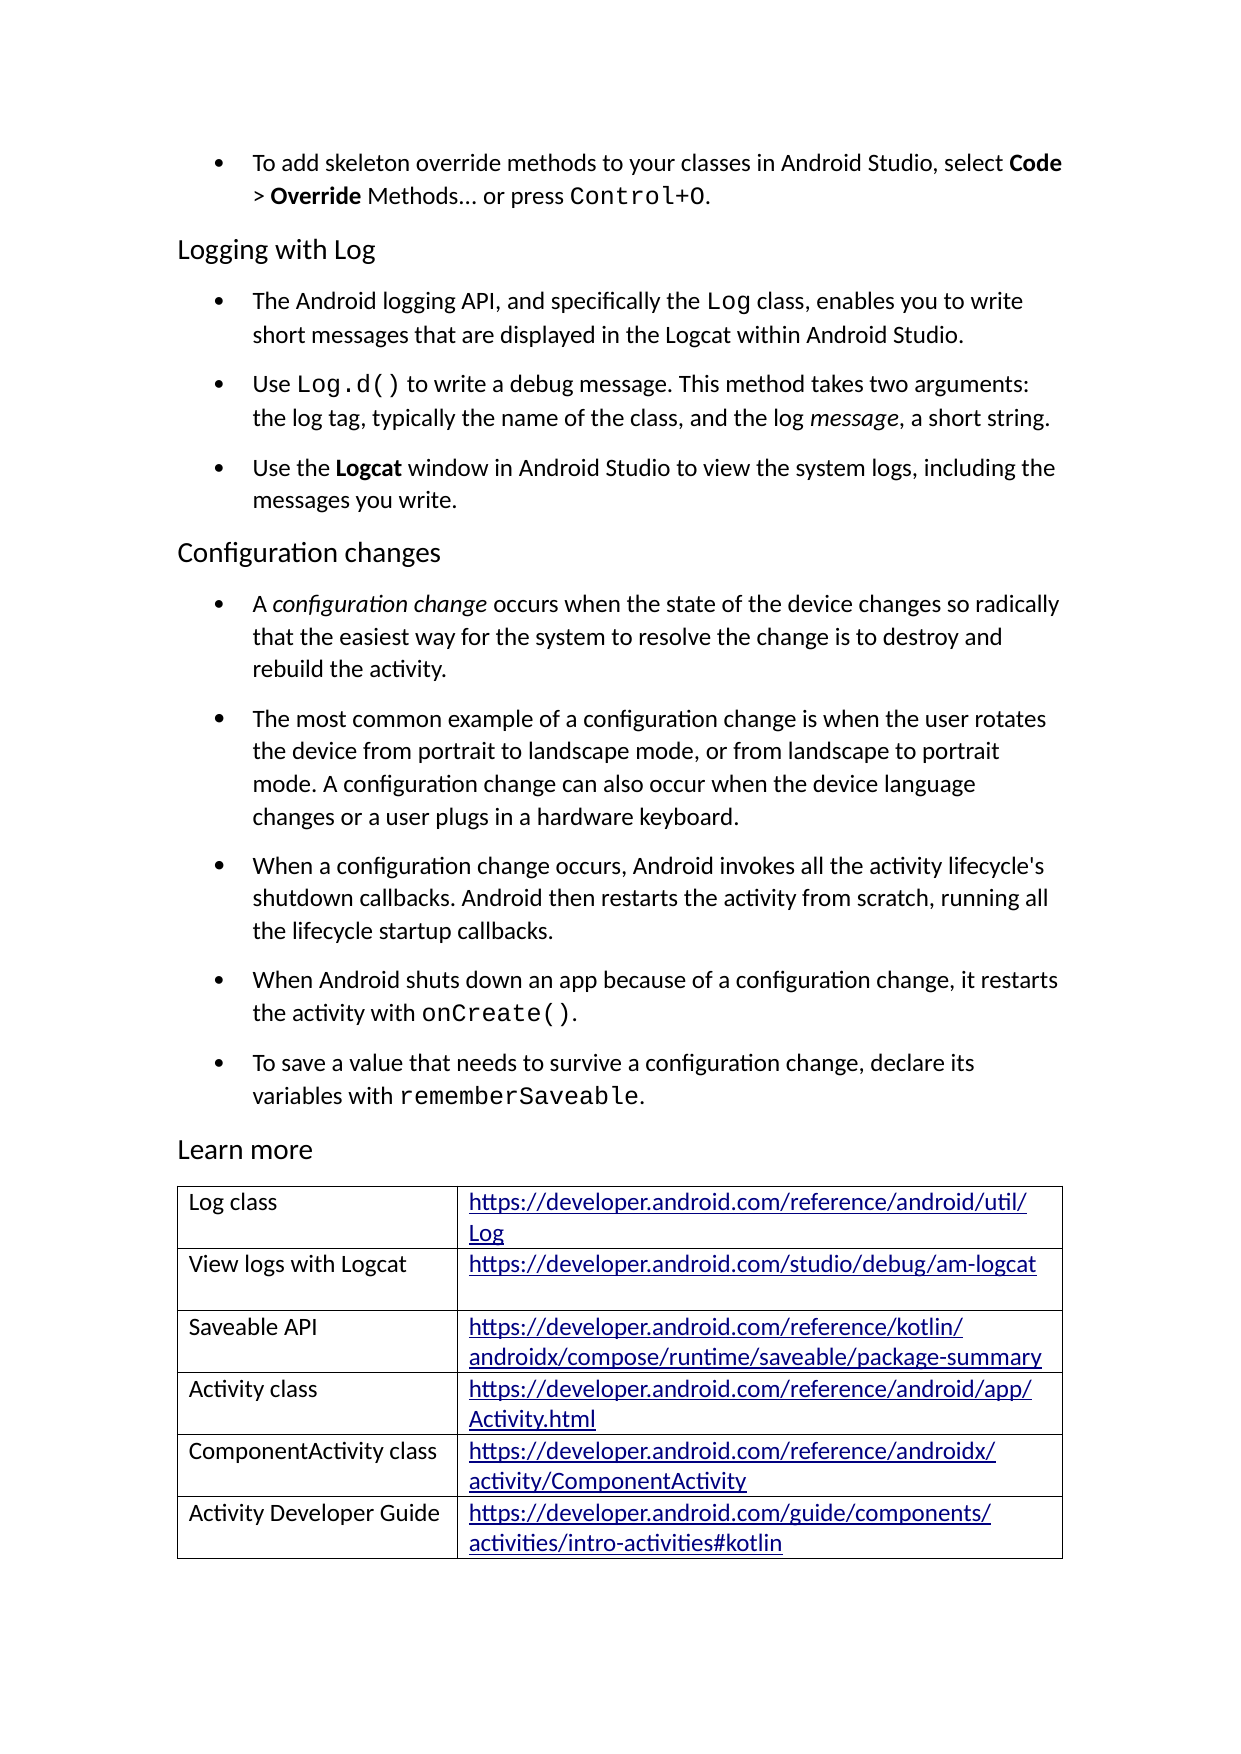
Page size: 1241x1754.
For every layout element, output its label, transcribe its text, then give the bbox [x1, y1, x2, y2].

table_cell Activity class [178, 1373, 457, 1434]
table_cell https://developer.android.com/guide/components/activities/intro-activities#kotlin [458, 1497, 1062, 1558]
list The most common example of a configuration change is when the user rotates the device from portrait to landscape mode, or from landscape to portrait mode. A configuration change can also occur when the device language changes or a user plugs in a hardware keyboard. [215, 703, 1063, 831]
list When Android shuts down an app because of a configuration change, it restarts the activity with onCreate(). [215, 964, 1063, 1029]
text Learn more [177, 1131, 1063, 1166]
list When a configuration change occurs, Android invokes all the activity lifecycle's shutdown callbacks. Android then restarts the activity from scratch, running all the lifecycle startup callbacks. [215, 850, 1063, 946]
list The Android logging API, and specifically the Log class, enables you to write short messages that are displayed in the Logcat within Android Studio. [215, 286, 1063, 350]
table_cell View logs with Logcat [178, 1249, 457, 1310]
list Use the Logcat window in Android Studio to view the system logs, including the messages you write. [215, 452, 1063, 515]
text Logging with Log [177, 231, 1063, 266]
table_header Log class [178, 1187, 457, 1248]
table_cell https://developer.android.com/reference/androidx/activity/ComponentActivity [458, 1435, 1062, 1496]
list To add skeleton override methods to your classes in Android Studio, select Code > Override Methods... or press Control+O. [215, 148, 1063, 212]
table_cell ComponentActivity class [178, 1435, 457, 1496]
table_cell Activity Developer Guide [178, 1497, 457, 1558]
text Configuration changes [177, 534, 1063, 569]
table_cell https://developer.android.com/reference/android/app/Activity.html [458, 1373, 1062, 1434]
list A configuration change occurs when the state of the device changes so radically that the easiest way for the system to resolve the change is to destroy and rebuild the activity. [215, 588, 1063, 684]
table_cell Saveable API [178, 1311, 457, 1372]
list Use Log.d() to write a debug message. This method takes two arguments: the log tag, typically the name of the class, and the log message, a short string. [215, 369, 1063, 433]
list To save a value that needs to survive a configuration change, declare its variables with rememberSaveable. [215, 1048, 1063, 1112]
table_header https://developer.android.com/reference/android/util/Log [458, 1187, 1062, 1248]
table_cell https://developer.android.com/studio/debug/am-logcat [458, 1249, 1062, 1310]
table_cell https://developer.android.com/reference/kotlin/androidx/compose/runtime/saveable/package-summary [458, 1311, 1062, 1372]
